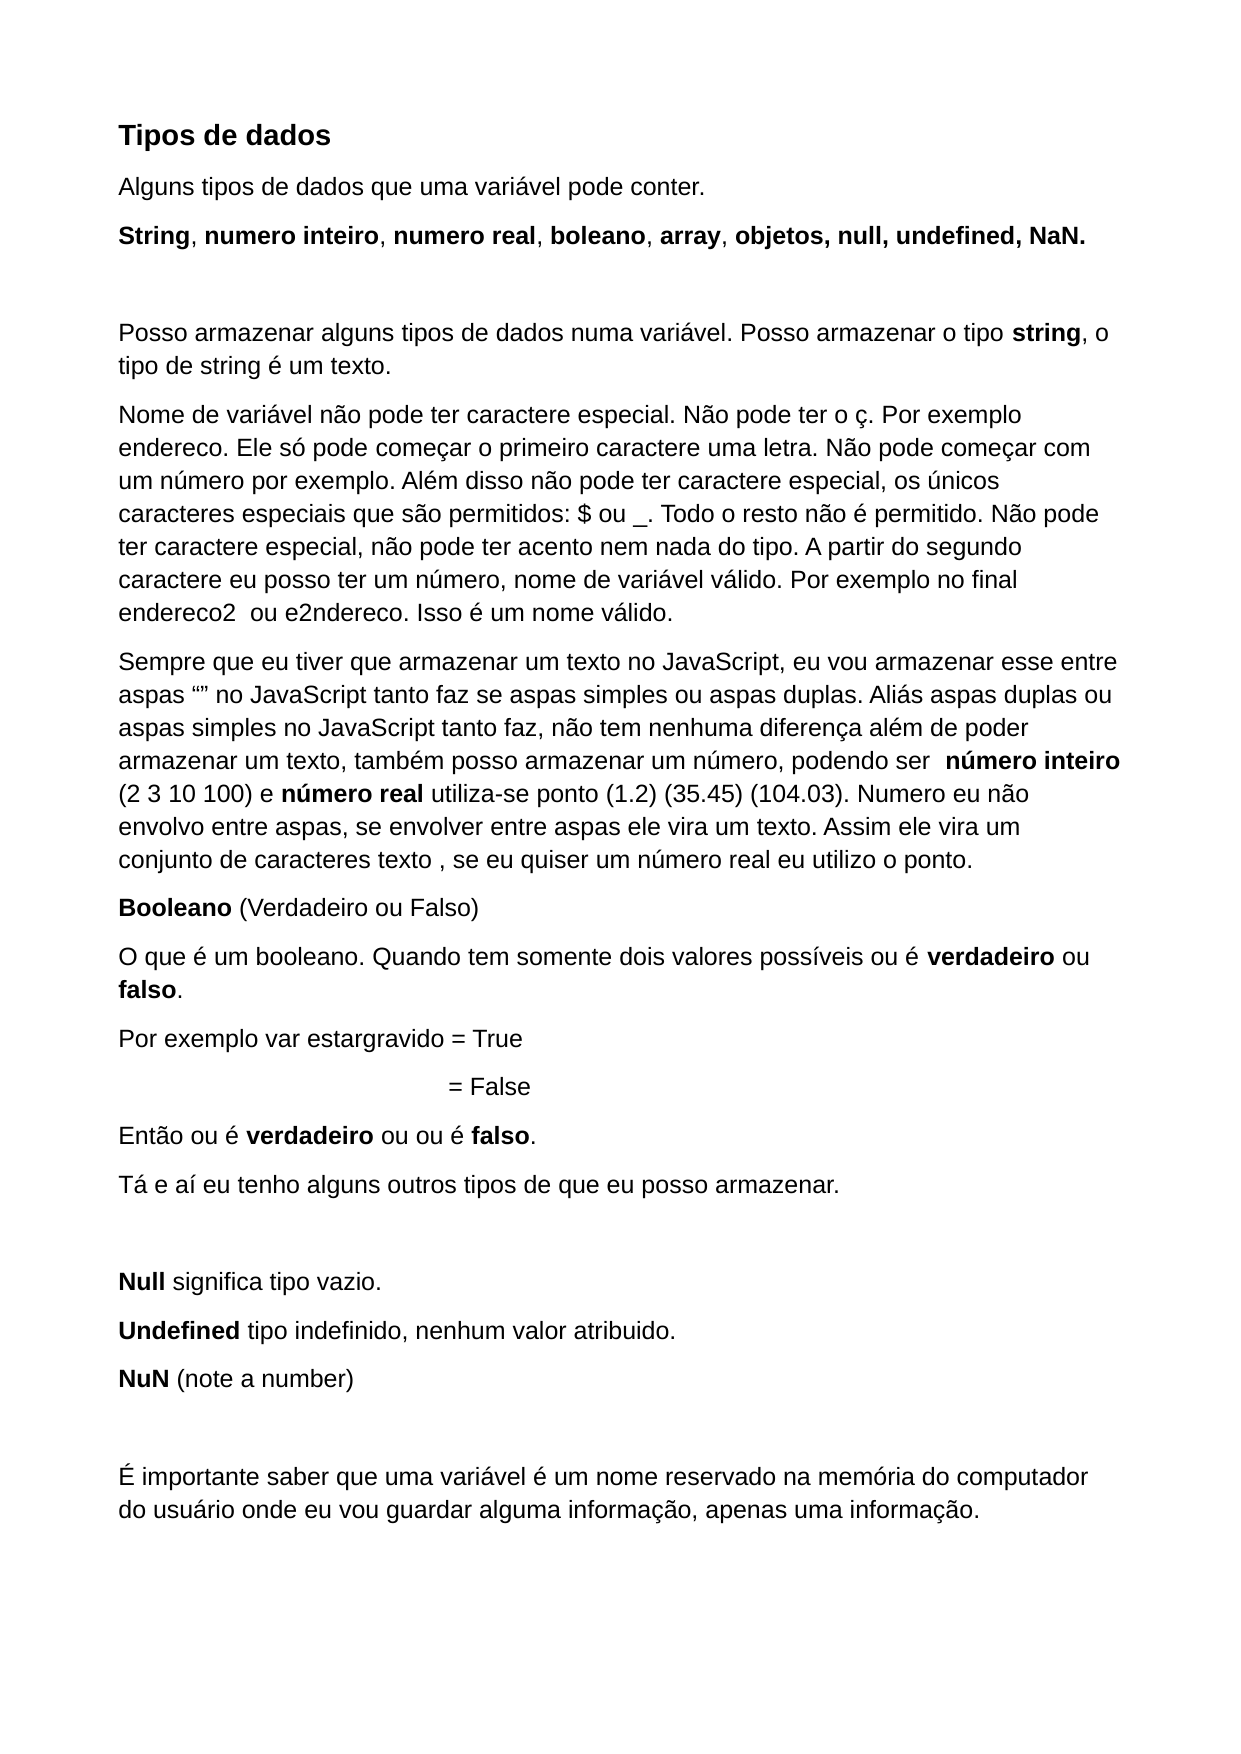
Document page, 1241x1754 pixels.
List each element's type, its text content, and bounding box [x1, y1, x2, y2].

text Nome de variável não pode ter caractere especial. Não pode ter o ç. Por exemplo endereco. Ele só pode começar o primeiro caractere uma letra. Não pode começar com um número por exemplo. Além disso não pode ter caractere especial, os únicos caracteres especiais que são permitidos: $ ou _. Todo o resto não é permitido. Não pode ter caractere especial, não pode ter acento nem nada do tipo. A partir do segundo caractere eu posso ter um número, nome de variável válido. Por exemplo no final endereco2 ou e2ndereco. Isso é um nome válido. [118, 400, 1122, 627]
text O que é um booleano. Quando tem somente dois valores possíveis ou é verdadeiro ou falso. [118, 942, 1122, 1004]
text Alguns tipos de dados que uma variável pode conter. [118, 172, 1122, 201]
text Posso armazenar alguns tipos de dados numa variável. Posso armazenar o tipo string, o tipo de string é um texto. [118, 318, 1122, 380]
text Então ou é verdadeiro ou ou é falso. [118, 1121, 1122, 1150]
text String, numero inteiro, numero real, boleano, array, objetos, null, undefined, NaN. [118, 221, 1122, 250]
text É importante saber que uma variável é um nome reservado na memória do computador do usuário onde eu vou guardar alguma informação, apenas uma informação. [118, 1462, 1122, 1523]
text Null significa tipo vazio. [118, 1267, 1122, 1296]
text Booleano (Verdadeiro ou Falso) [118, 893, 1122, 922]
text Por exemplo var estargravido = True [118, 1024, 1122, 1052]
text = False [118, 1072, 1122, 1101]
text Undefined tipo indefinido, nenhum valor atribuido. [118, 1316, 1122, 1344]
text Sempre que eu tiver que armazenar um texto no JavaScript, eu vou armazenar esse entre aspas “” no JavaScript tanto faz se aspas simples ou aspas duplas. Aliás aspas duplas ou aspas simples no JavaScript tanto faz, não tem nenhuma diferença além de poder armazenar um texto, também posso armazenar um número, podendo ser número inteiro (2 3 10 100) e número real utiliza-se ponto (1.2) (35.45) (104.03). Numero eu não envolvo entre aspas, se envolver entre aspas ele vira um texto. Assim ele vira um conjunto de caracteres texto , se eu quiser um número real eu utilizo o ponto. [118, 647, 1122, 873]
text NuN (note a number) [118, 1364, 1122, 1393]
text Tá e aí eu tenho alguns outros tipos de que eu posso armazenar. [118, 1170, 1122, 1198]
text Tipos de dados [118, 118, 1122, 152]
